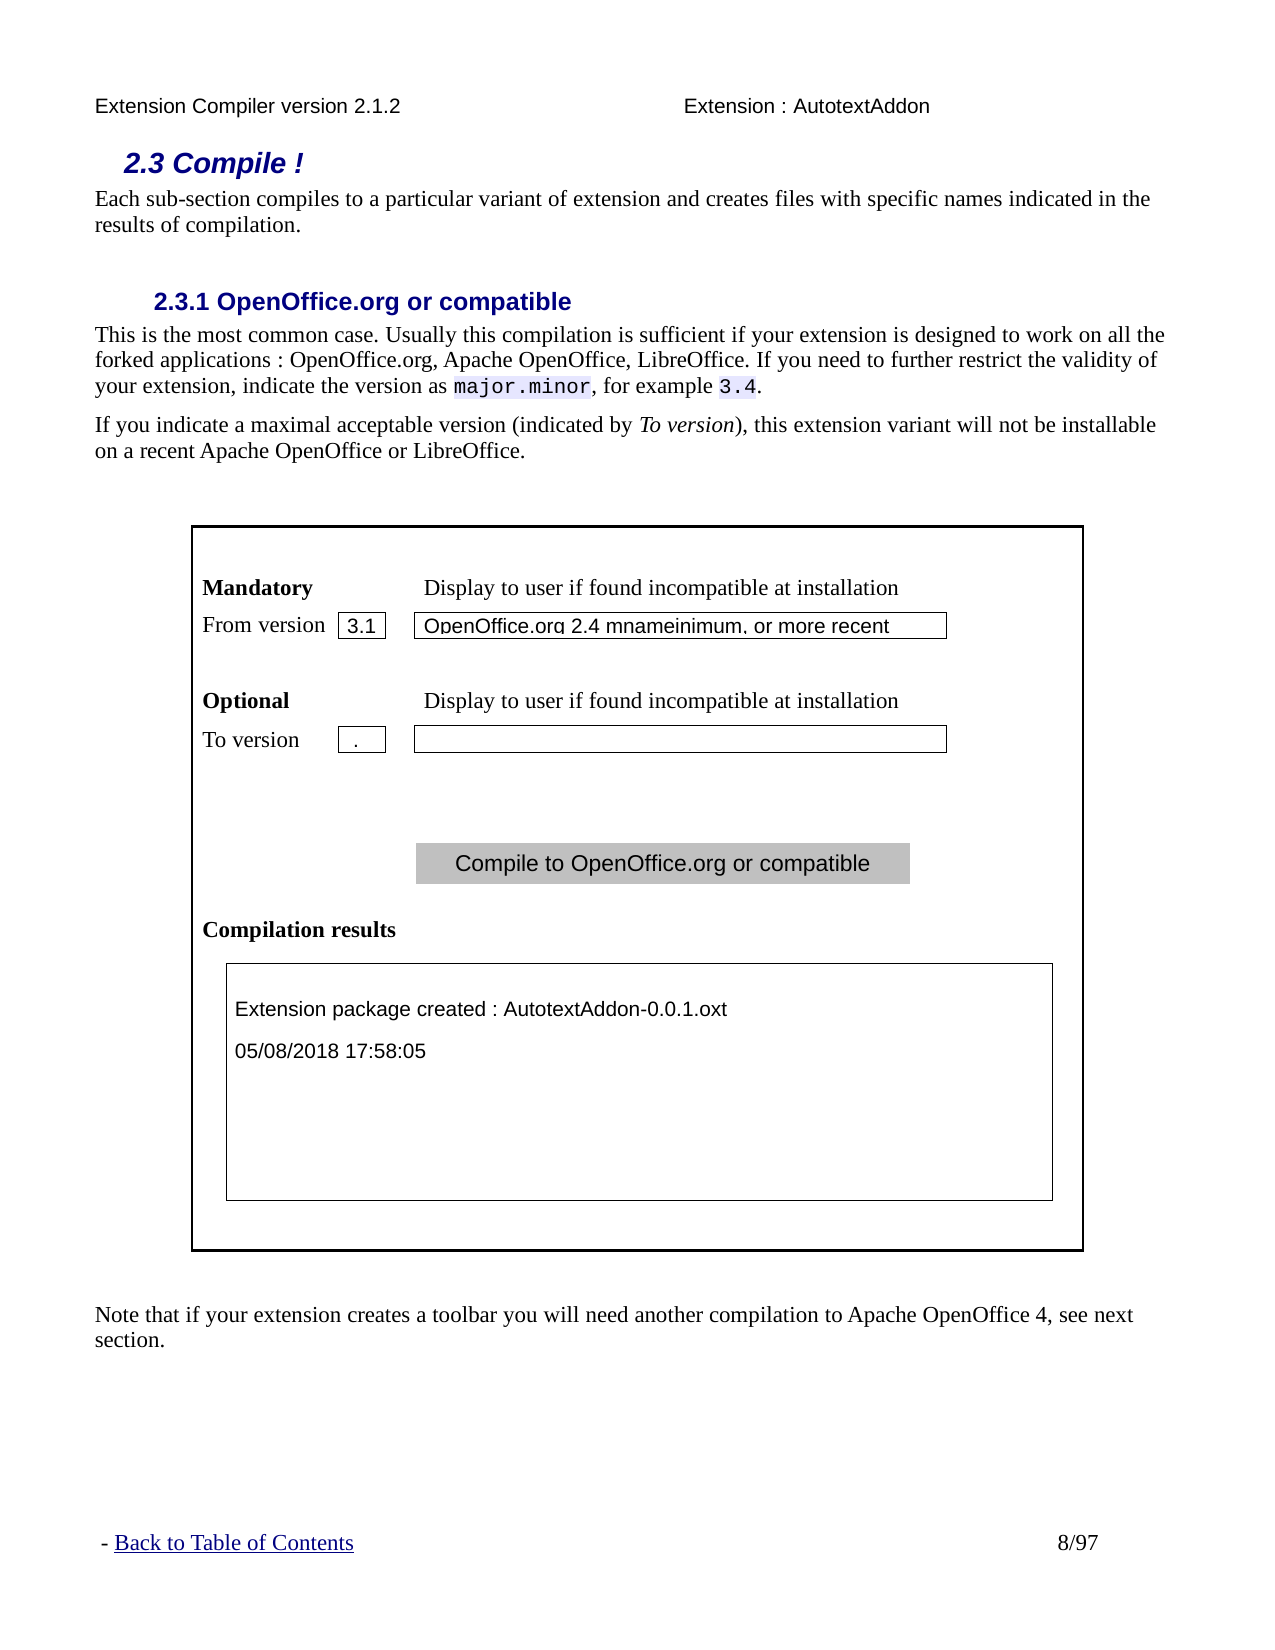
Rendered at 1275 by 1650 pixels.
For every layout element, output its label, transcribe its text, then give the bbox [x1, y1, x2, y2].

subtitle Compile ! [124, 147, 1181, 180]
text [947, 612, 1073, 638]
subtitle OpenOffice.org or compatible [153, 287, 1181, 316]
text Optional Display to user if found incompatible at installation [202, 688, 1073, 714]
text [947, 726, 1073, 752]
text This is the most common case. Usually this compilation is sufficient if your extension is designed to work on all the forked applications : OpenOffice.org, Apache OpenOffice, LibreOffice. If you need to further restrict the validity of your extension, indicate the version as major.minor, for example 3.4. [94, 321, 1181, 399]
text [386, 726, 414, 752]
text From version [202, 612, 338, 638]
text Mandatory Display to user if found incompatible at installation [202, 574, 1073, 600]
text Each sub-section compiles to a particular variant of extension and creates files with specific names indicated in the results of compilation. [94, 186, 1181, 237]
text [386, 612, 414, 638]
text Compilation results [202, 917, 1073, 942]
text To version [202, 726, 338, 752]
text Note that if your extension creates a toolbar you will need another compilation to Apache OpenOffice 4, see next section. [94, 1302, 1181, 1353]
text If you indicate a maximal acceptable version (indicated by To version), this extension variant will not be installable on a recent Apache OpenOffice or LibreOffice. [94, 412, 1181, 463]
